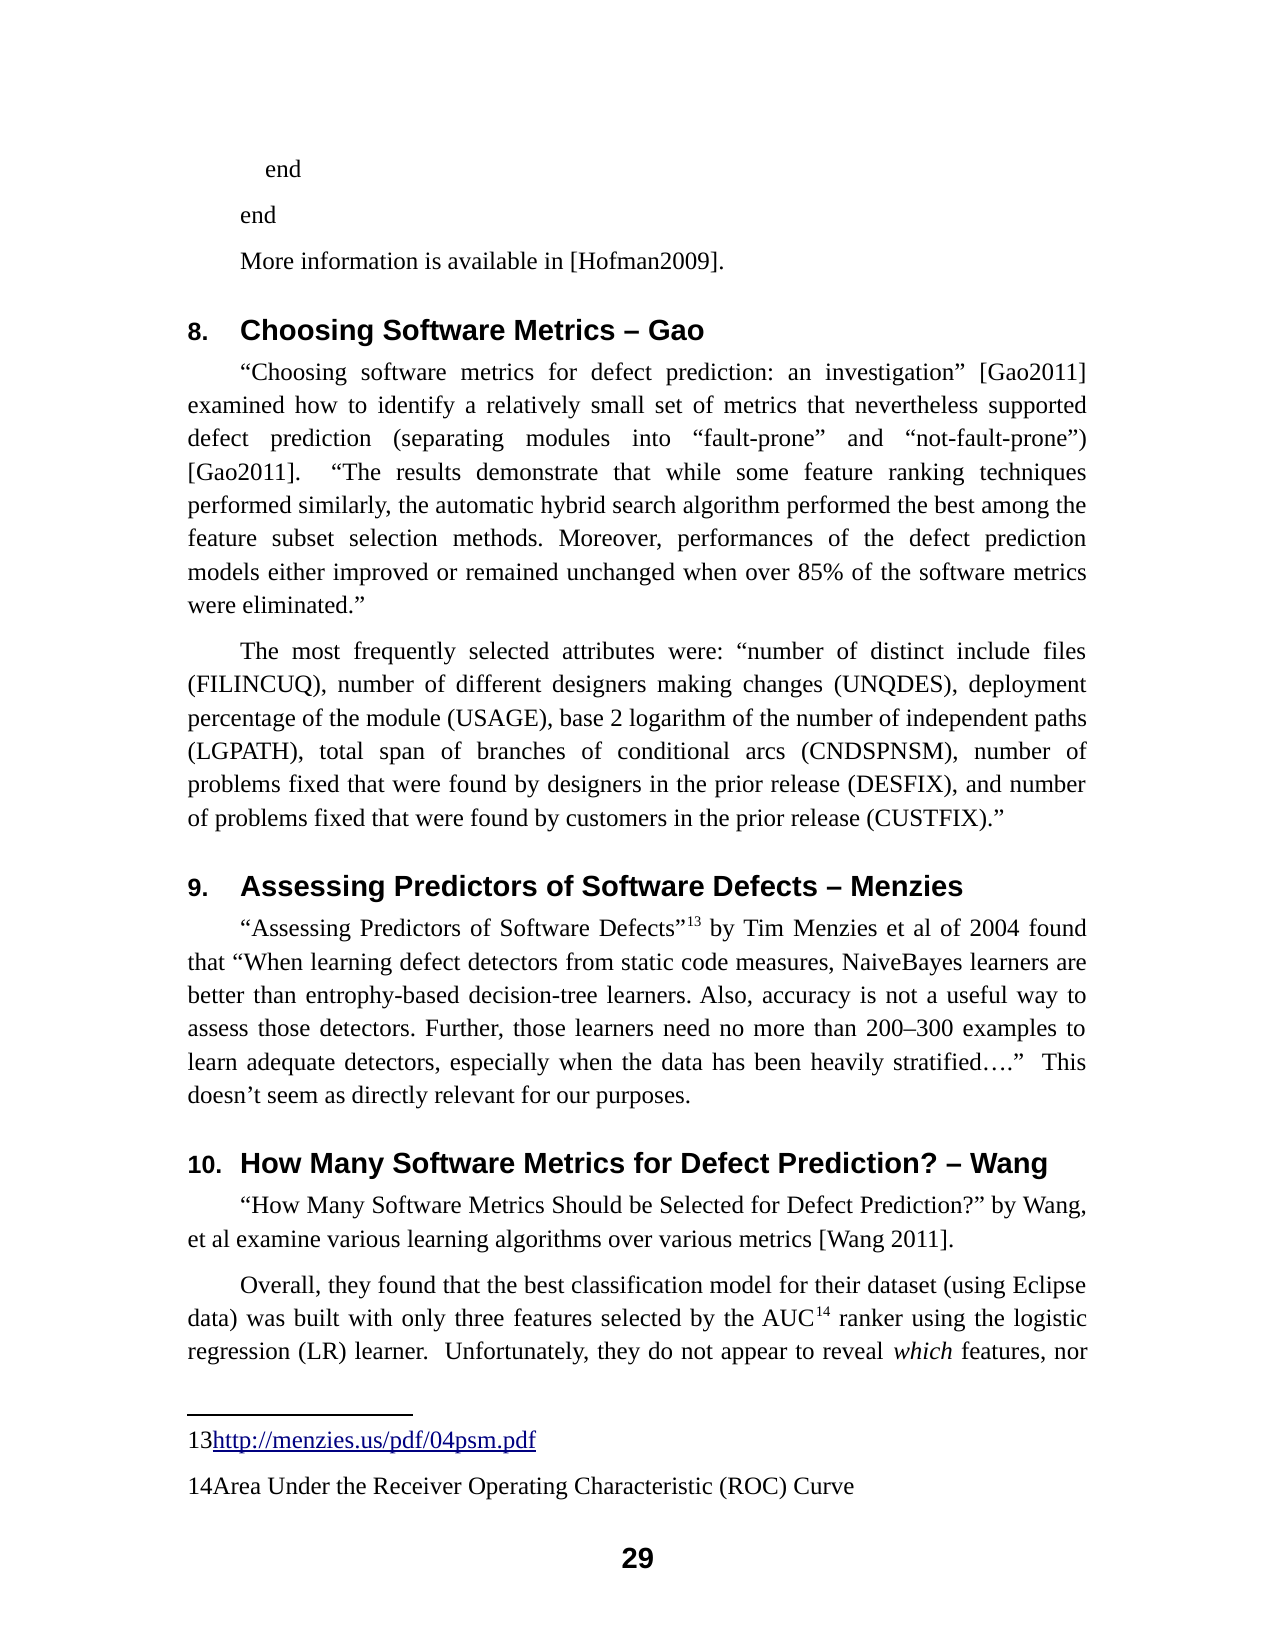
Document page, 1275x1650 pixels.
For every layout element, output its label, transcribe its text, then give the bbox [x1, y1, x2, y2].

text More information is available in [Hofman2009]. [187, 242, 1087, 275]
text end [187, 196, 1087, 229]
text “Assessing Predictors of Software Defects” by Tim Menzies et al of 2004 found that “When learning defect detectors from static code measures, NaiveBayes learners are better than entrophy-based decision-tree learners. Also, accuracy is not a useful way to assess those detectors. Further, those learners need no more than 200–300 examples to learn adequate detectors, especially when the data has been heavily stratified….” This doesn’t seem as directly relevant for our purposes. [187, 909, 1087, 1109]
text “Choosing software metrics for defect prediction: an investigation” [Gao2011] examined how to identify a relatively small set of metrics that nevertheless supported defect prediction (separating modules into “fault-prone” and “not-fault-prone”) [Gao2011]. “The results demonstrate that while some feature ranking techniques performed similarly, the automatic hybrid search algorithm performed the best among the feature subset selection methods. Moreover, performances of the defect prediction models either improved or remained unchanged when over 85% of the software metrics were eliminated.” [187, 352, 1087, 619]
text The most frequently selected attributes were: “number of distinct include files (FILINCUQ), number of different designers making changes (UNQDES), deployment percentage of the module (USAGE), base 2 logarithm of the number of independent paths (LGPATH), total span of branches of conditional arcs (CNDSPNSM), number of problems fixed that were found by designers in the prior release (DESFIX), and number of problems fixed that were found by customers in the prior release (CUSTFIX).” [187, 631, 1087, 831]
text Area Under the Receiver Operating Characteristic (ROC) Curve [187, 1467, 1087, 1500]
text “How Many Software Metrics Should be Selected for Defect Prediction?” by Wang, et al examine various learning algorithms over various metrics [Wang 2011]. [187, 1186, 1087, 1253]
text http://menzies.us/pdf/04psm.pdf [187, 1421, 1087, 1454]
text Overall, they found that the best classification model for their dataset (using Eclipse data) was built with only three features selected by the AUC ranker using the logistic regression (LR) learner. Unfortunately, they do not appear to reveal which features, nor [187, 1265, 1087, 1365]
subtitle How Many Software Metrics for Defect Prediction? – Wang [187, 1146, 1087, 1180]
text end [187, 150, 1087, 183]
subtitle Assessing Predictors of Software Defects – Menzies [187, 869, 1087, 902]
subtitle Choosing Software Metrics – Gao [187, 312, 1087, 346]
